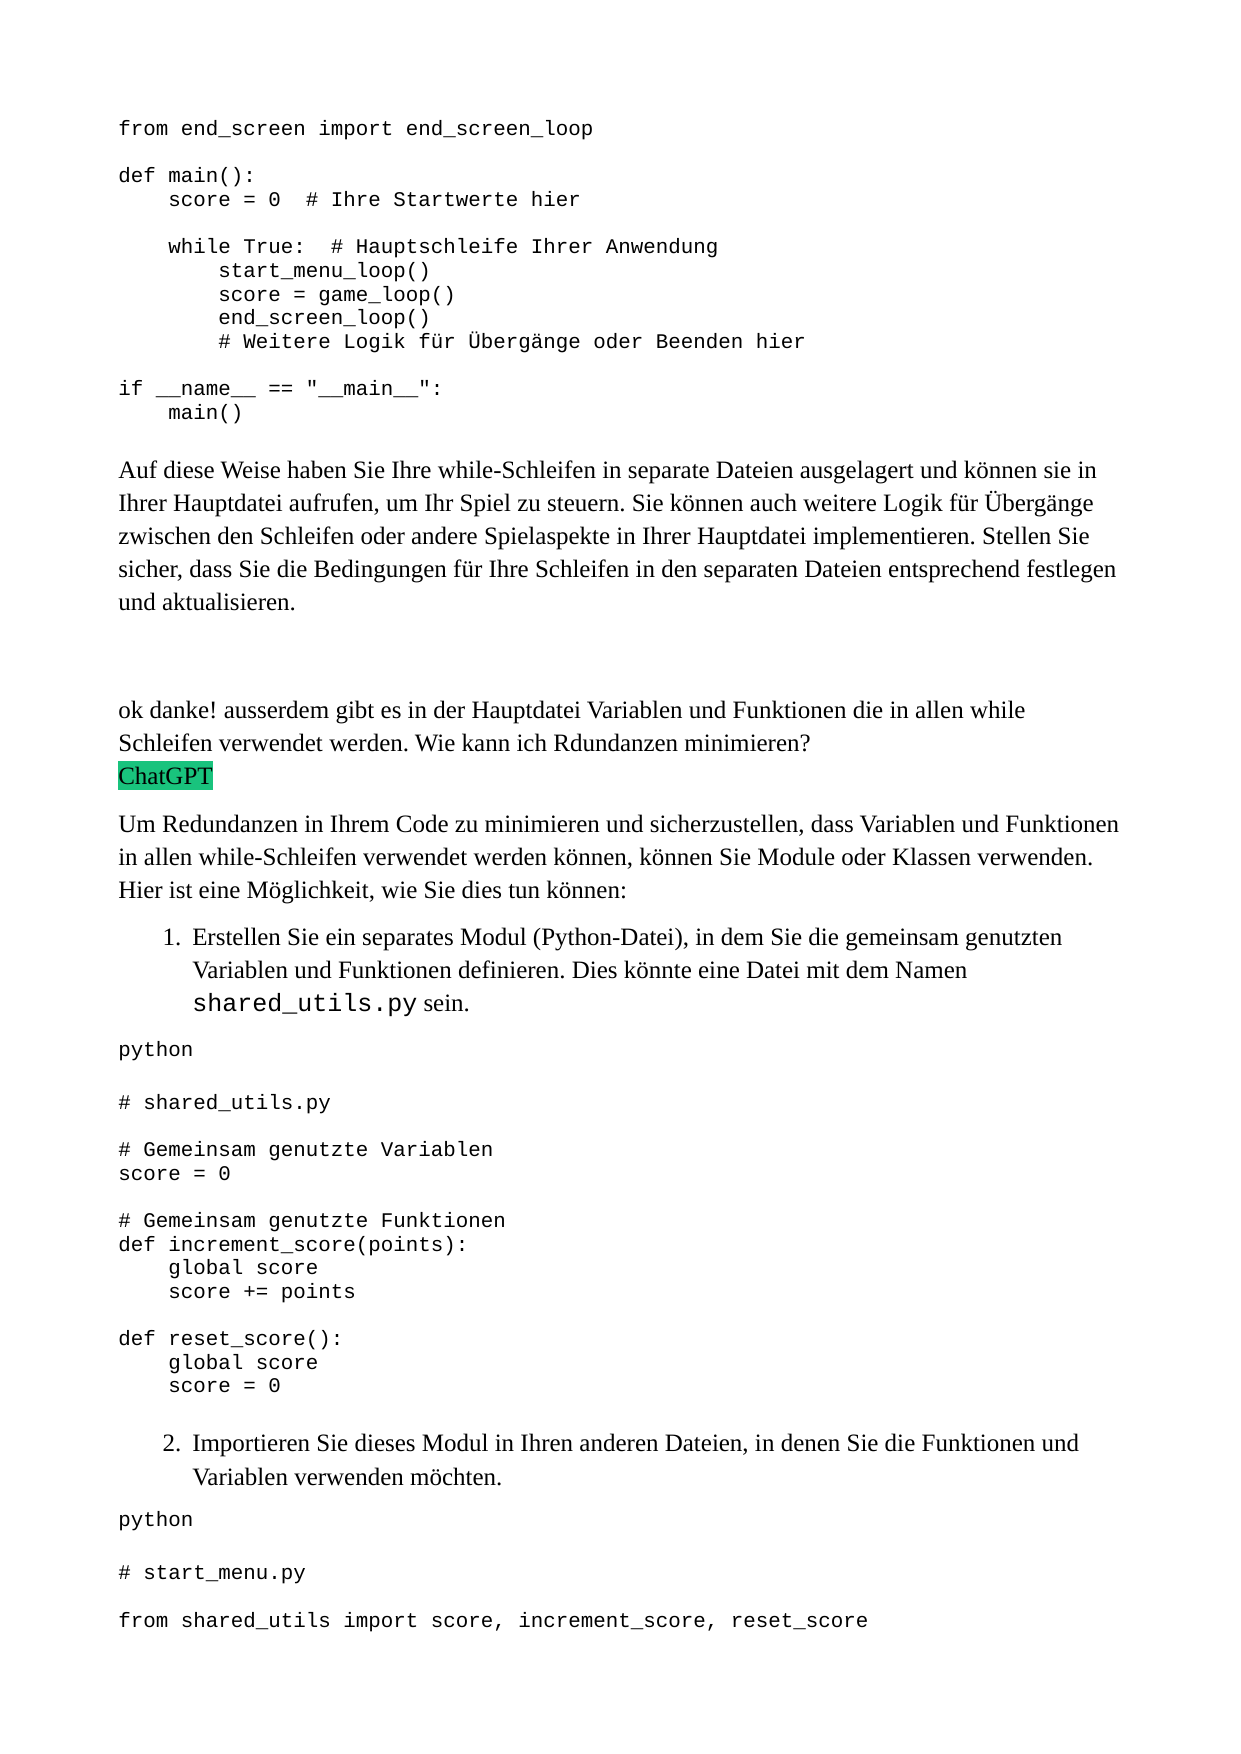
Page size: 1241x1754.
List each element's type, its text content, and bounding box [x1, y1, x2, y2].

text python [118, 1509, 1122, 1533]
text start_menu_loop() [118, 260, 1122, 284]
text # shared_utils.py [118, 1092, 1122, 1115]
text Um Redundanzen in Ihrem Code zu minimieren und sicherzustellen, dass Variablen und Funktionen in allen while-Schleifen verwendet werden können, können Sie Module oder Klassen verwenden. Hier ist eine Möglichkeit, wie Sie dies tun können: [118, 809, 1122, 904]
text end_screen_loop() [118, 307, 1122, 331]
text global score [118, 1257, 1122, 1281]
text while True: # Hauptschleife Ihrer Anwendung [118, 236, 1122, 260]
text Auf diese Weise haben Sie Ihre while-Schleifen in separate Dateien ausgelagert und können sie in Ihrer Hauptdatei aufrufen, um Ihr Spiel zu steuern. Sie können auch weitere Logik für Übergänge zwischen den Schleifen oder andere Spielaspekte in Ihrer Hauptdatei implementieren. Stellen Sie sicher, dass Sie die Bedingungen für Ihre Schleifen in den separaten Dateien entsprechend festlegen und aktualisieren. [118, 455, 1122, 616]
text # start_menu.py [118, 1562, 1122, 1586]
text python [118, 1038, 1122, 1062]
text def main(): [118, 165, 1122, 189]
text ChatGPT [118, 761, 1122, 790]
text score += points [118, 1281, 1122, 1304]
text score = 0 # Ihre Startwerte hier [118, 189, 1122, 213]
list Erstellen Sie ein separates Modul (Python-Datei), in dem Sie die gemeinsam genutzten Variablen und Funktionen definieren. Dies könnte eine Datei mit dem Namen shared_utils.py sein. [162, 922, 1122, 1019]
text score = 0 [118, 1375, 1122, 1399]
text from end_screen import end_screen_loop [118, 118, 1122, 142]
text def reset_score(): [118, 1328, 1122, 1352]
text score = 0 [118, 1163, 1122, 1186]
text # Gemeinsam genutzte Funktionen [118, 1210, 1122, 1233]
list Importieren Sie dieses Modul in Ihren anderen Dateien, in denen Sie die Funktionen und Variablen verwenden möchten. [162, 1428, 1122, 1490]
text ok danke! ausserdem gibt es in der Hauptdatei Variablen und Funktionen die in allen while Schleifen verwendet werden. Wie kann ich Rdundanzen minimieren? [118, 695, 1122, 757]
text global score [118, 1352, 1122, 1375]
text if __name__ == "__main__": [118, 378, 1122, 402]
text score = game_loop() [118, 284, 1122, 307]
text main() [118, 402, 1122, 426]
text def increment_score(points): [118, 1233, 1122, 1257]
text from shared_utils import score, increment_score, reset_score [118, 1609, 1122, 1633]
text # Gemeinsam genutzte Variablen [118, 1139, 1122, 1163]
text # Weitere Logik für Übergänge oder Beenden hier [118, 331, 1122, 354]
